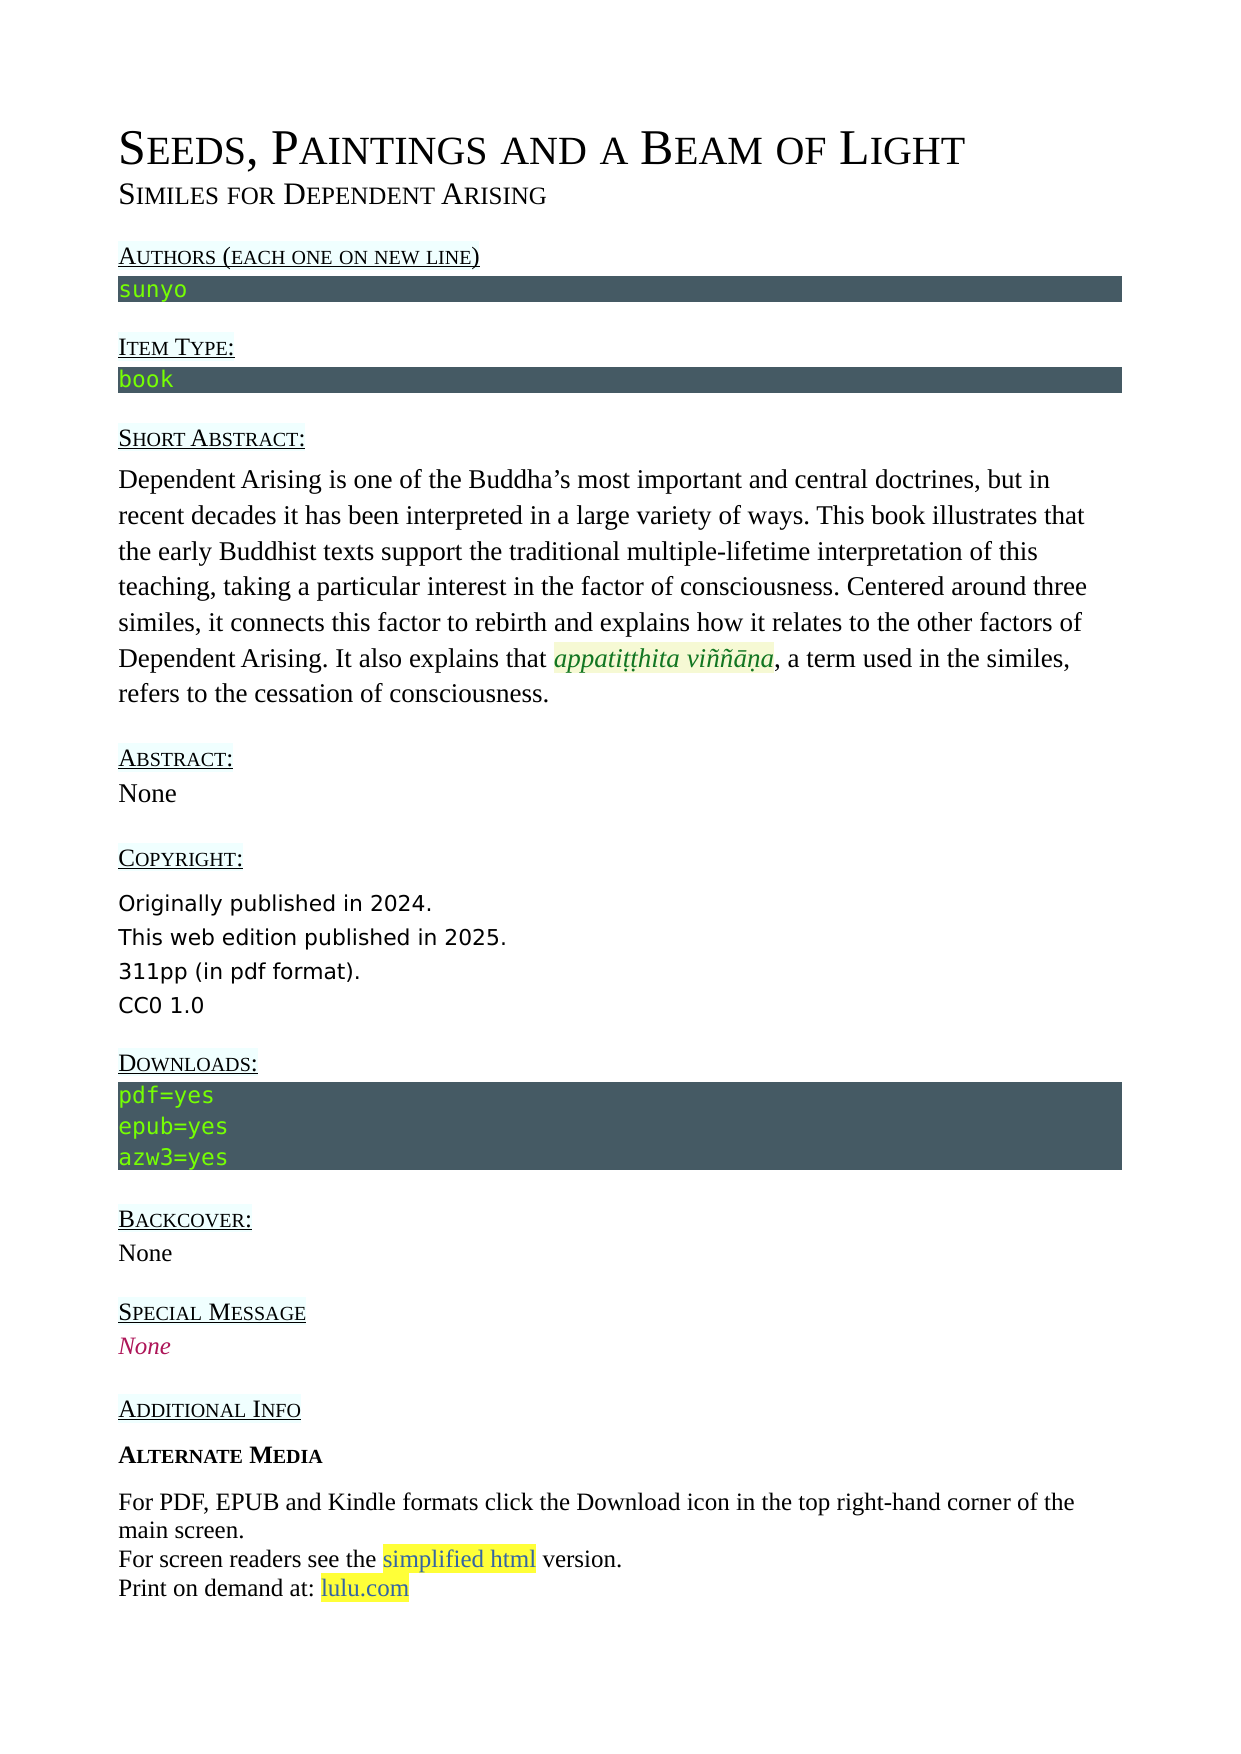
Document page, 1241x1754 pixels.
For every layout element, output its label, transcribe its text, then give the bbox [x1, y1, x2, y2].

text None [118, 1331, 1122, 1360]
subtitle Abstract: [233, 743, 1122, 772]
subtitle Authors (each one on new line) [479, 241, 1122, 270]
text Dependent Arising is one of the Buddha’s most important and central doctrines, but in recent decades it has been interpreted in a large variety of ways. This book illustrates that the early Buddhist texts support the traditional multiple-lifetime interpretation of this teaching, taking a particular interest in the factor of consciousness. Centered around three similes, it connects this factor to rebirth and explains how it relates to the other factors of Dependent Arising. It also explains that appatiṭṭhita viññāṇa, a term used in the similes, refers to the cessation of consciousness. [118, 463, 1122, 709]
text For PDF, EPUB and Kindle formats click the Download icon in the top right-hand corner of the main screen. For screen readers see the simplified html version. Print on demand at: lulu.com [118, 1487, 1122, 1602]
subtitle Special Message [306, 1297, 1122, 1325]
subtitle Item Type: [234, 332, 1122, 361]
text sunyo [118, 276, 1122, 302]
title Alternate Media [118, 1440, 1122, 1469]
text None [118, 1238, 1122, 1267]
text pdf=yes epub=yes azw3=yes [118, 1082, 1122, 1170]
text None [118, 777, 1122, 809]
text Originally published in 2024. This web edition published in 2025. 311pp (in pdf format). CC0 1.0 [118, 883, 1122, 1018]
subtitle Downloads: [258, 1048, 1122, 1076]
text book [118, 367, 1122, 393]
subtitle Similes for Dependent Arising [118, 176, 1122, 212]
subtitle Copyright: [243, 843, 1122, 871]
subtitle Additional Info [301, 1394, 1122, 1423]
subtitle Backcover: [252, 1204, 1122, 1232]
title Seeds, Paintings and a Beam of Light [118, 118, 1122, 176]
subtitle Short Abstract: [305, 423, 1122, 451]
